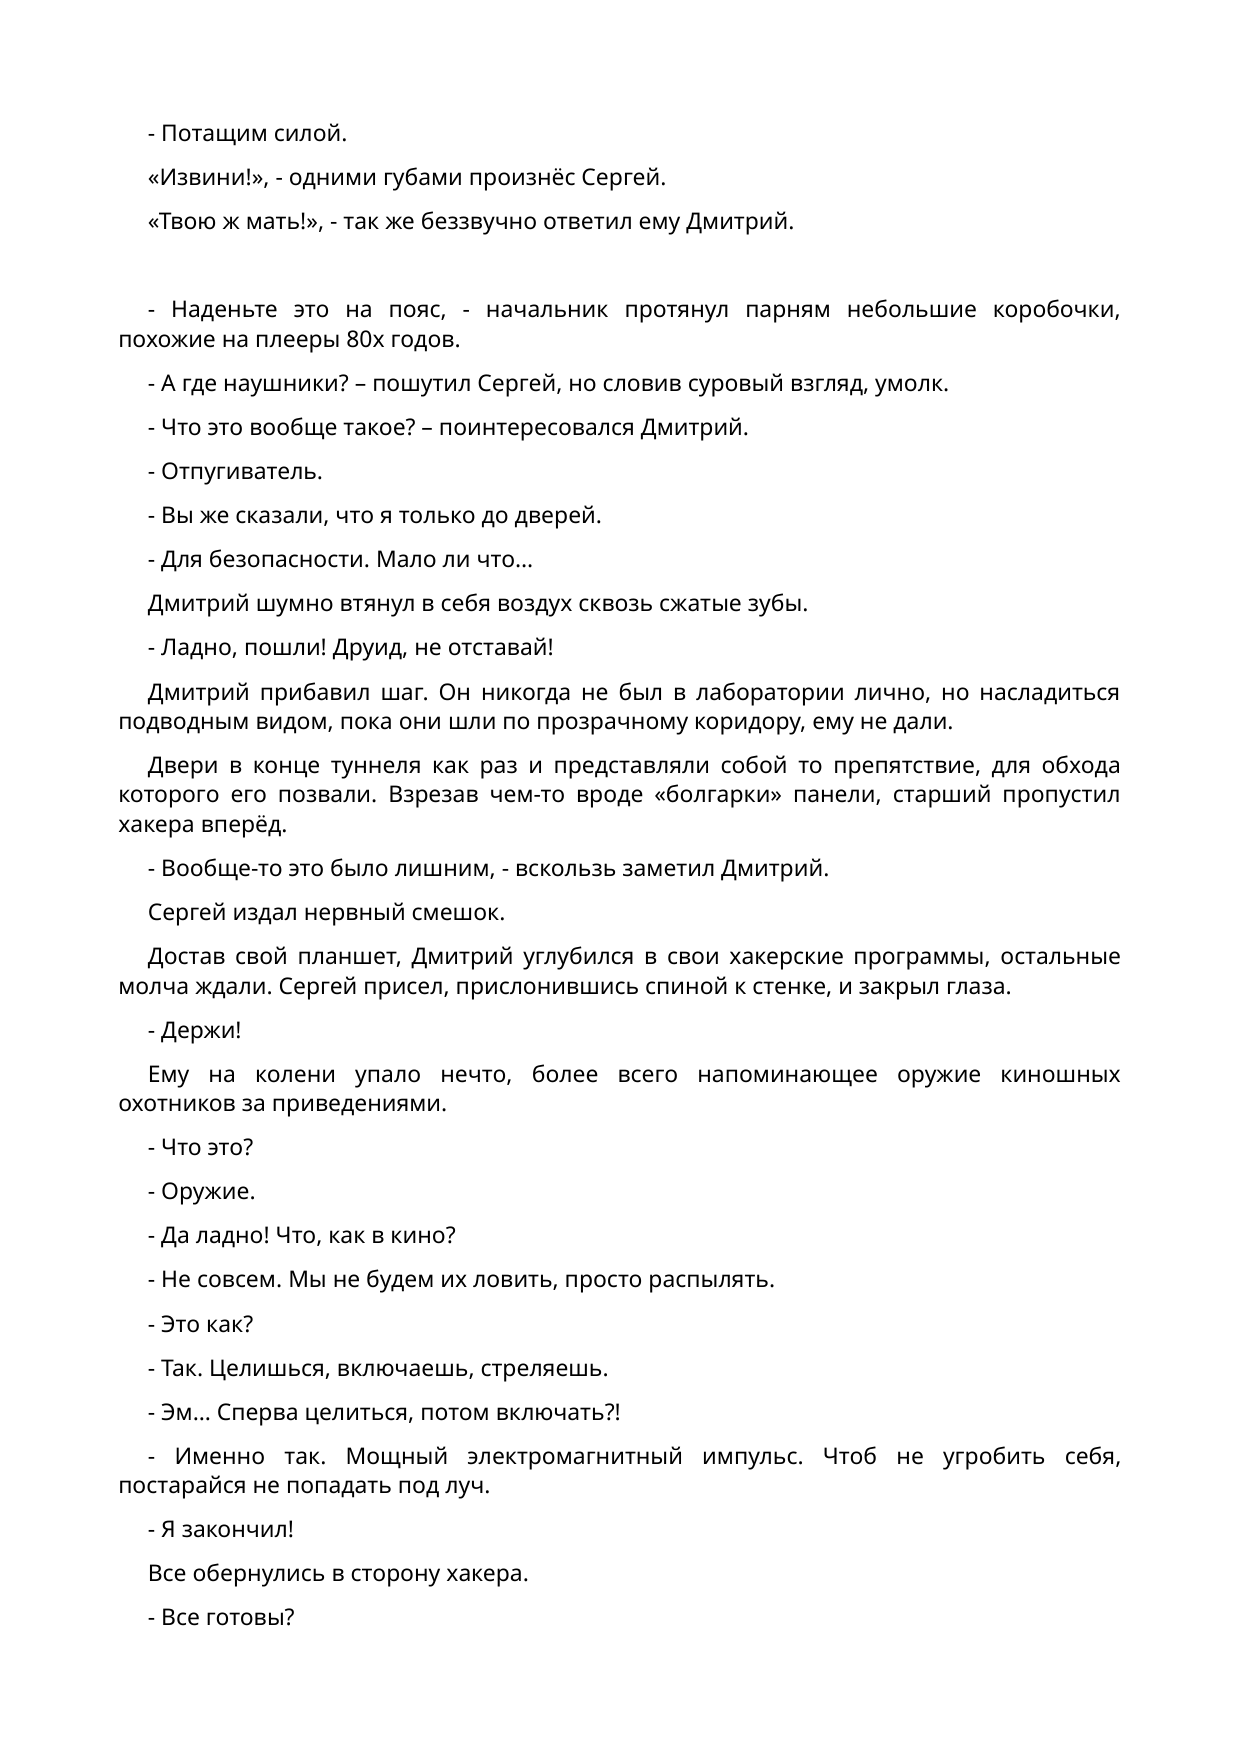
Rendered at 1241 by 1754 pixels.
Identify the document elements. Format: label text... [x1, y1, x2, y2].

text - Ладно, пошли! Друид, не отставай! [118, 632, 1122, 662]
text Достав свой планшет, Дмитрий углубился в свои хакерские программы, остальные молча ждали. Сергей присел, прислонившись спиной к стенке, и закрыл глаза. [118, 941, 1122, 1000]
text - Да ладно! Что, как в кино? [118, 1220, 1122, 1250]
text - Вообще-то это было лишним, - вскользь заметил Дмитрий. [118, 853, 1122, 882]
text - Эм… Сперва целиться, потом включать?! [118, 1397, 1122, 1426]
text - Так. Целишься, включаешь, стреляешь. [118, 1352, 1122, 1382]
text - Оружие. [118, 1176, 1122, 1206]
text - Что это вообще такое? – поинтересовался Дмитрий. [118, 412, 1122, 441]
text «Извини!», - одними губами произнёс Сергей. [118, 162, 1122, 192]
text - Не совсем. Мы не будем их ловить, просто распылять. [118, 1264, 1122, 1294]
text - Все готовы? [118, 1602, 1122, 1632]
text - Что это? [118, 1132, 1122, 1162]
text Дмитрий шумно втянул в себя воздух сквозь сжатые зубы. [118, 588, 1122, 618]
text - Для безопасности. Мало ли что… [118, 544, 1122, 574]
text - Потащим силой. [118, 118, 1122, 148]
text Двери в конце туннеля как раз и представляли собой то препятствие, для обхода которого его позвали. Взрезав чем-то вроде «болгарки» панели, старший пропустил хакера вперёд. [118, 750, 1122, 838]
text Все обернулись в сторону хакера. [118, 1558, 1122, 1588]
text Ему на колени упало нечто, более всего напоминающее оружие киношных охотников за приведениями. [118, 1059, 1122, 1118]
text «Твою ж мать!», - так же беззвучно ответил ему Дмитрий. [118, 206, 1122, 236]
text - Наденьте это на пояс, - начальник протянул парням небольшие коробочки, похожие на плееры 80х годов. [118, 294, 1122, 353]
text - Именно так. Мощный электромагнитный импульс. Чтоб не угробить себя, постарайся не попадать под луч. [118, 1441, 1122, 1499]
text - Отпугиватель. [118, 456, 1122, 486]
text Сергей издал нервный смешок. [118, 897, 1122, 926]
text - Это как? [118, 1308, 1122, 1338]
text - Вы же сказали, что я только до дверей. [118, 500, 1122, 529]
text - А где наушники? – пошутил Сергей, но словив суровый взгляд, умолк. [118, 368, 1122, 397]
text - Держи! [118, 1014, 1122, 1044]
text - Я закончил! [118, 1514, 1122, 1544]
text Дмитрий прибавил шаг. Он никогда не был в лаборатории лично, но насладиться подводным видом, пока они шли по прозрачному коридору, ему не дали. [118, 676, 1122, 735]
